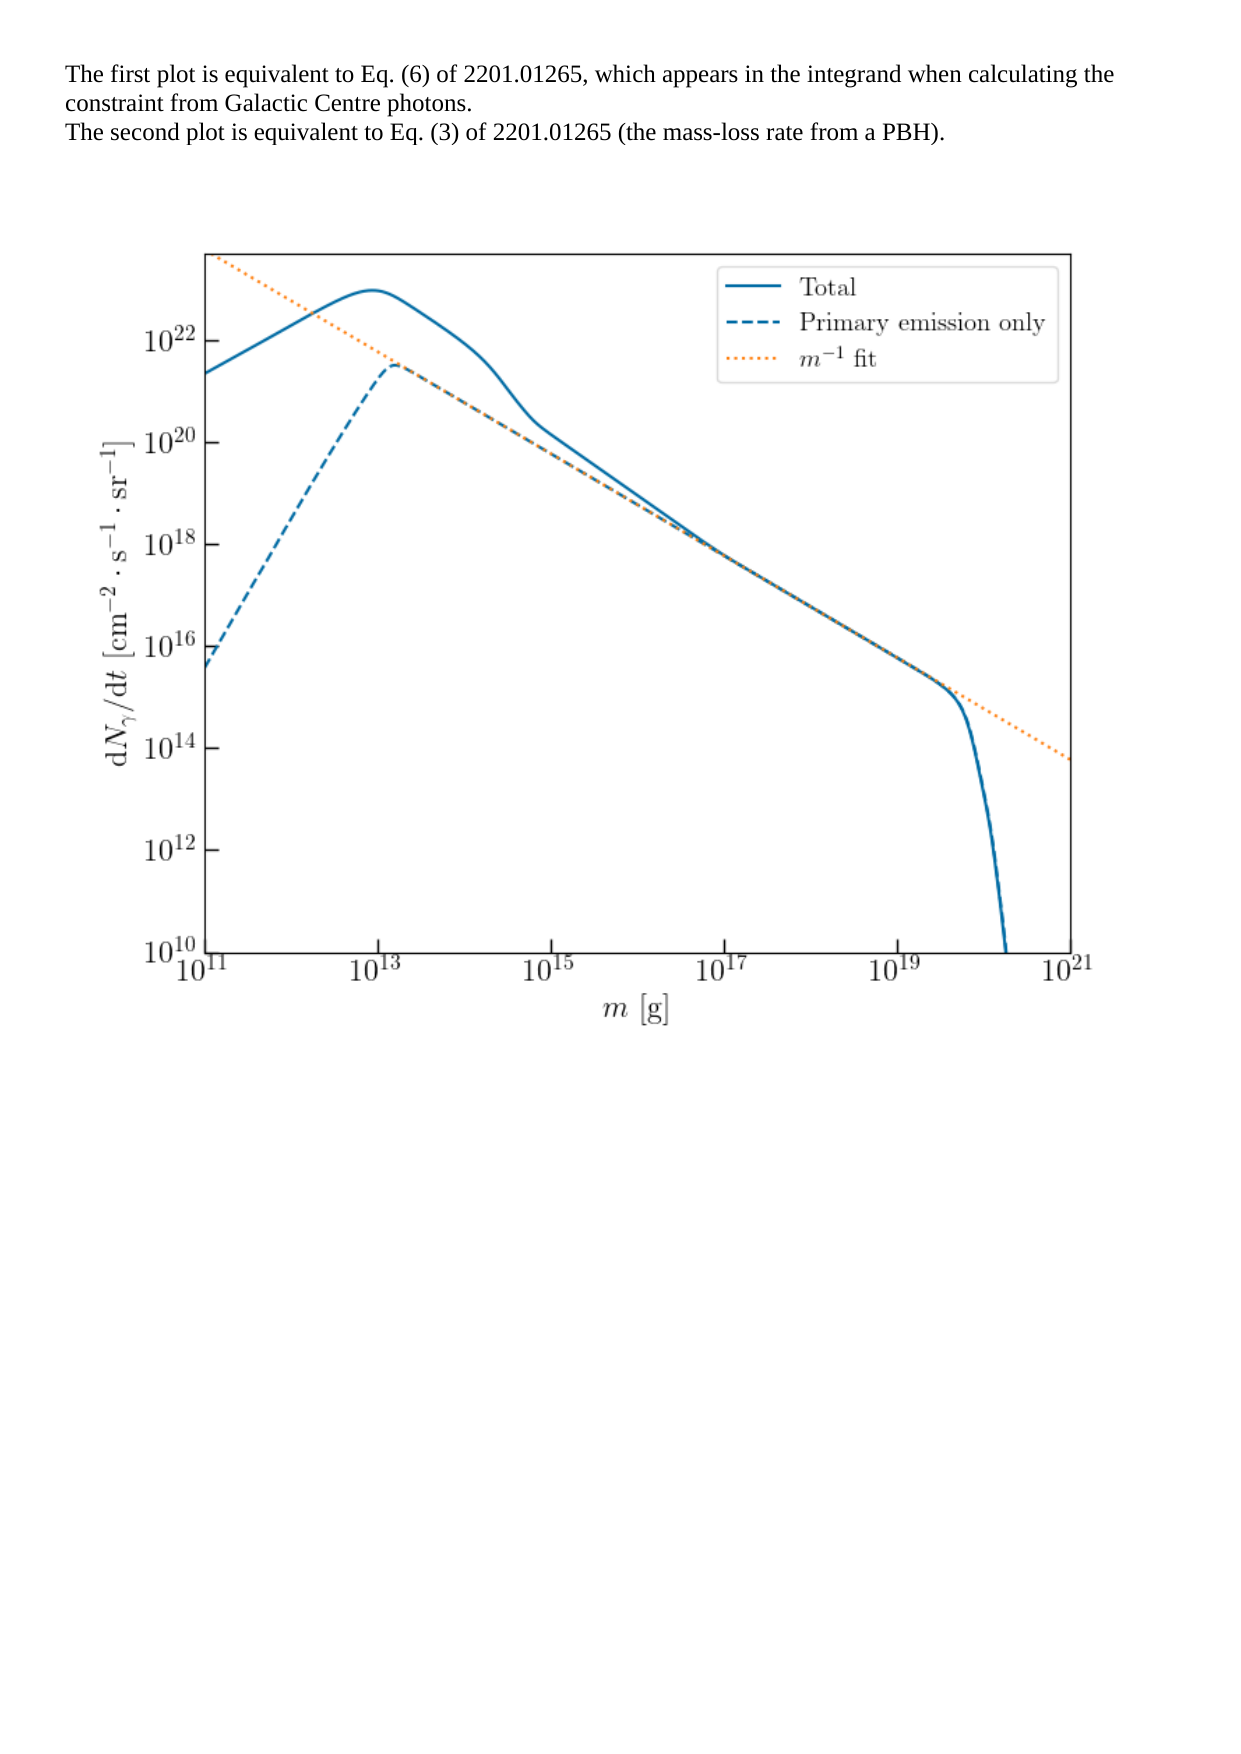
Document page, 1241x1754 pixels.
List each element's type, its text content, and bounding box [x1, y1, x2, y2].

text The first plot is equivalent to Eq. (6) of 2201.01265, which appears in the integrand when calculating the constraint from Galactic Centre photons. [65, 59, 1181, 117]
picture [65, 145, 1182, 1052]
text The second plot is equivalent to Eq. (3) of 2201.01265 (the mass-loss rate from a PBH). [65, 117, 1181, 145]
